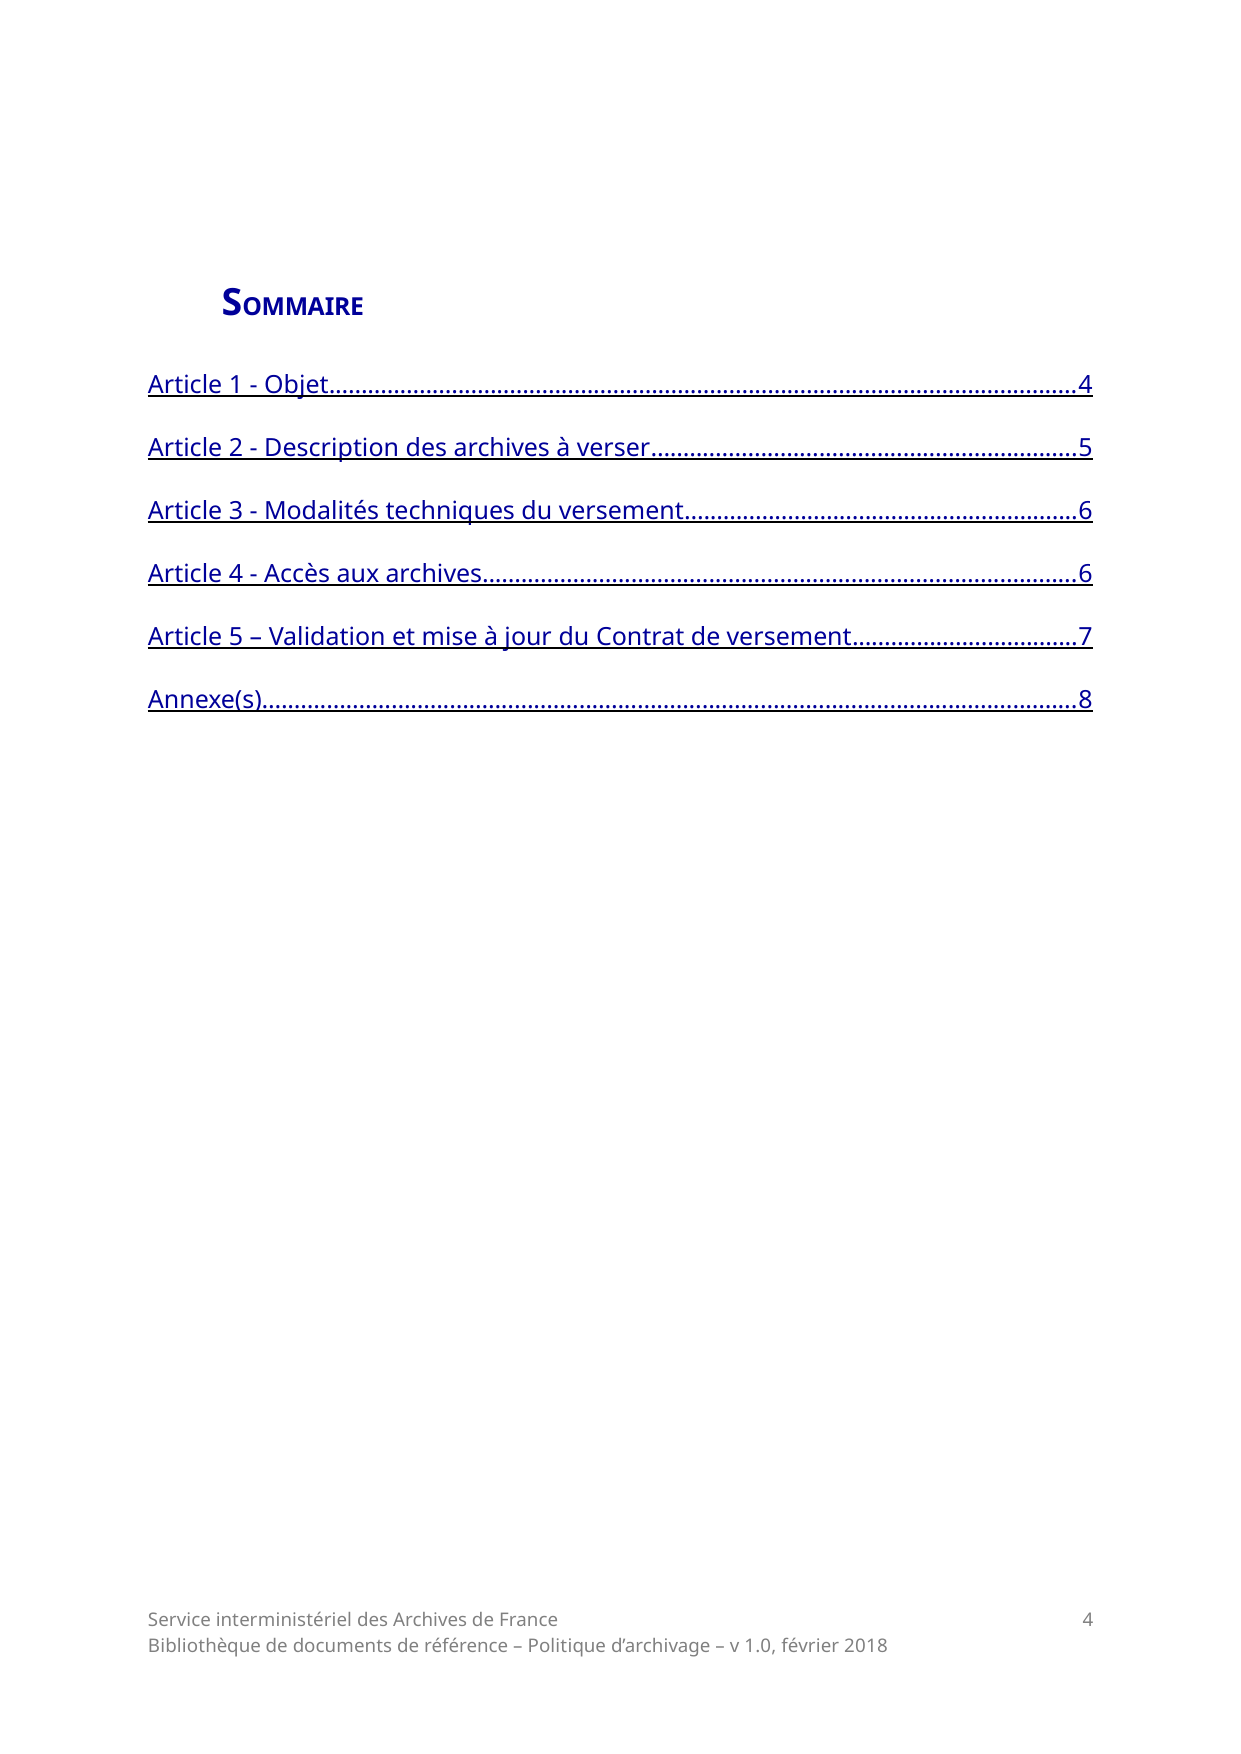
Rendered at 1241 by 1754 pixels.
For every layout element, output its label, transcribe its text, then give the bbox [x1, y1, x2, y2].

text Article 3 - Modalités techniques du versement 6 [148, 493, 1093, 521]
text Article 2 - Description des archives à verser 5 [148, 430, 1093, 458]
text [148, 649, 1093, 653]
text Article 4 - Accès aux archives 6 [148, 556, 1093, 584]
text [148, 460, 1093, 464]
subtitle Sommaire [221, 276, 1093, 327]
text [148, 712, 1093, 716]
text Annexe(s) 8 [148, 682, 1093, 710]
text Article 1 - Objet 4 [148, 367, 1093, 395]
text Article 5 – Validation et mise à jour du Contrat de versement 7 [148, 619, 1093, 647]
text [148, 523, 1093, 527]
text [148, 586, 1093, 590]
text [148, 397, 1093, 401]
